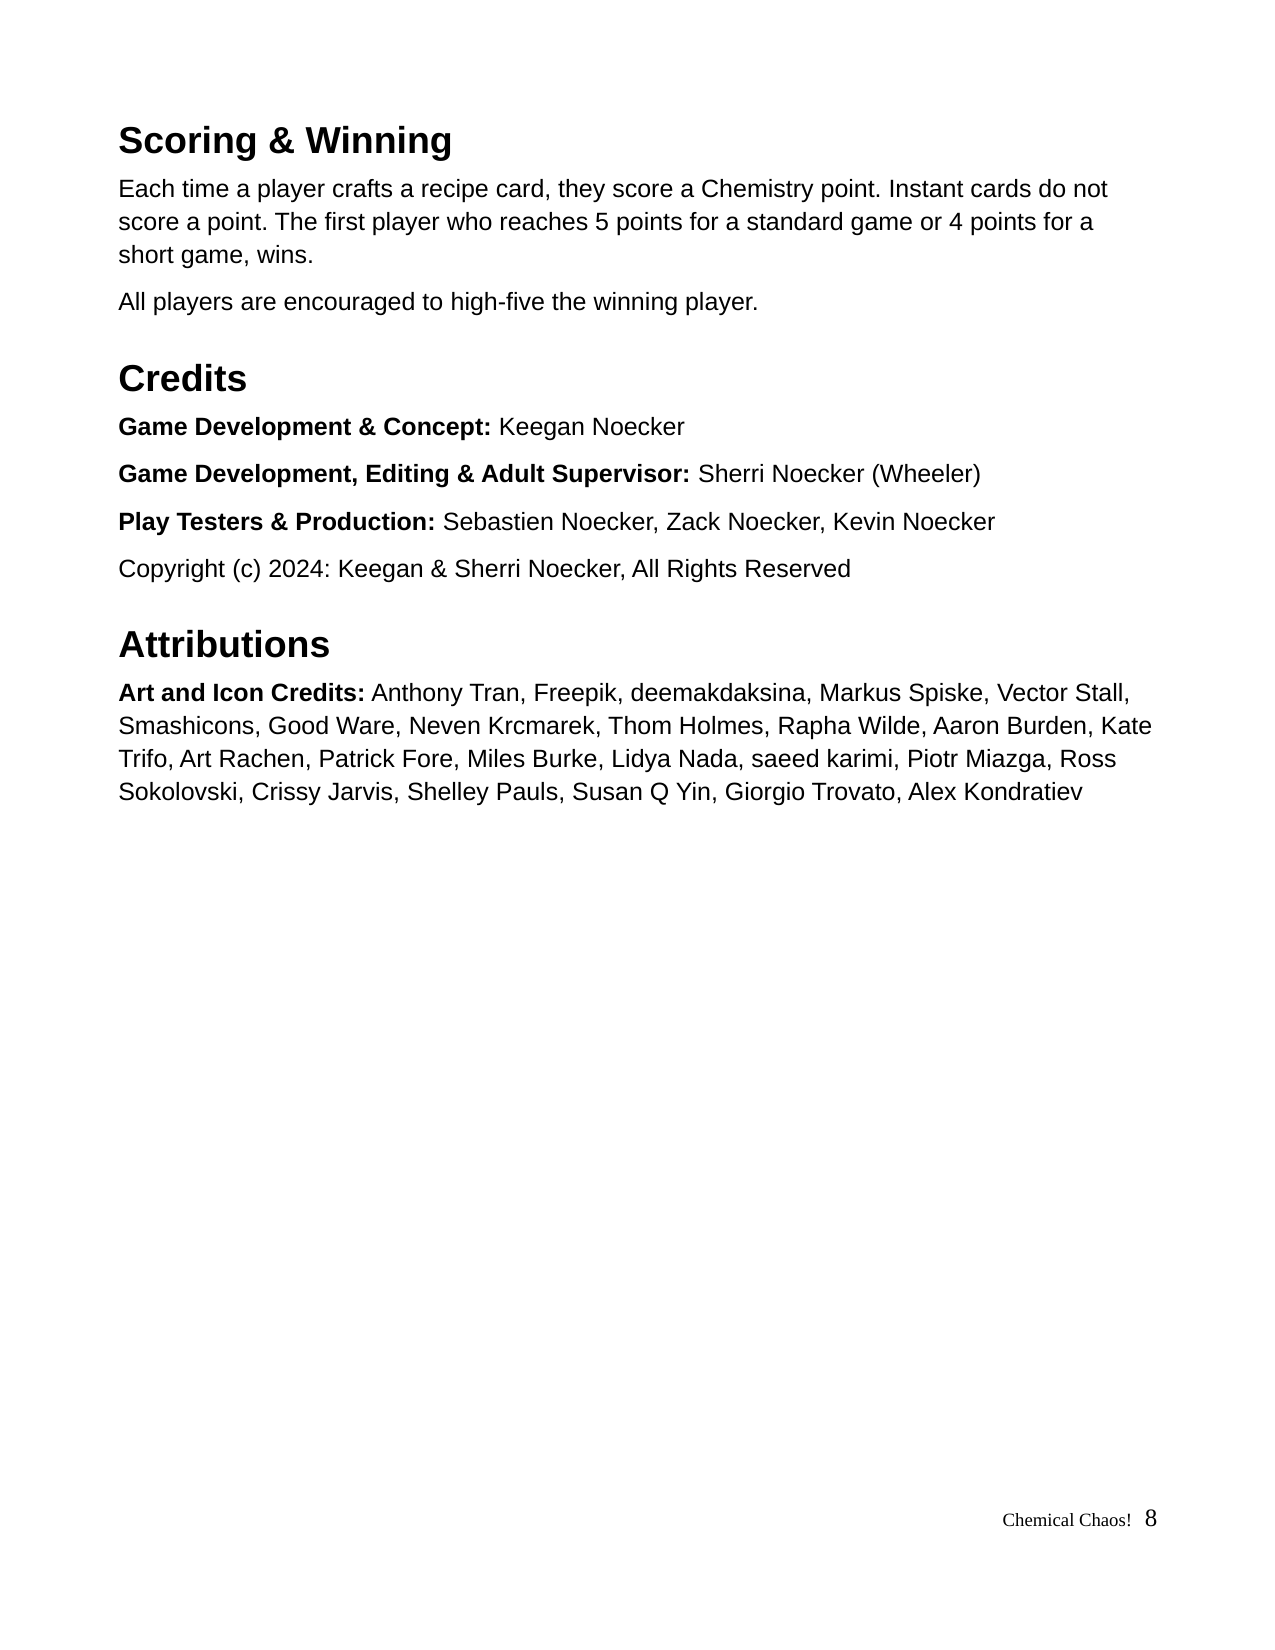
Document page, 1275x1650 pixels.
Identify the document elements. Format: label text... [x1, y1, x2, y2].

text Game Development & Concept: Keegan Noecker [118, 411, 1157, 440]
text Game Development, Editing & Adult Supervisor: Sherri Noecker (Wheeler) [118, 459, 1157, 488]
text Play Testers & Production: Sebastien Noecker, Zack Noecker, Kevin Noecker [118, 507, 1157, 535]
text All players are encouraged to high-five the winning player. [118, 287, 1157, 316]
text Art and Icon Credits: Anthony Tran, Freepik, deemakdaksina, Markus Spiske, Vector Stall, Smashicons, Good Ware, Neven Krcmarek, Thom Holmes, Rapha Wilde, Aaron Burden, Kate Trifo, Art Rachen, Patrick Fore, Miles Burke, Lidya Nada, saeed karimi, Piotr Miazga, Ross Sokolovski, Crissy Jarvis, Shelley Pauls, Susan Q Yin, Giorgio Trovato, Alex Kondratiev [118, 678, 1157, 806]
subtitle Credits [118, 356, 1157, 399]
subtitle Attributions [118, 623, 1157, 666]
text Copyright (c) 2024: Keegan & Sherri Noecker, All Rights Reserved [118, 554, 1157, 583]
subtitle Scoring & Winning [118, 118, 1157, 161]
text Each time a player crafts a recipe card, they score a Chemistry point. Instant cards do not score a point. The first player who reaches 5 points for a standard game or 4 points for a short game, wins. [118, 174, 1157, 268]
